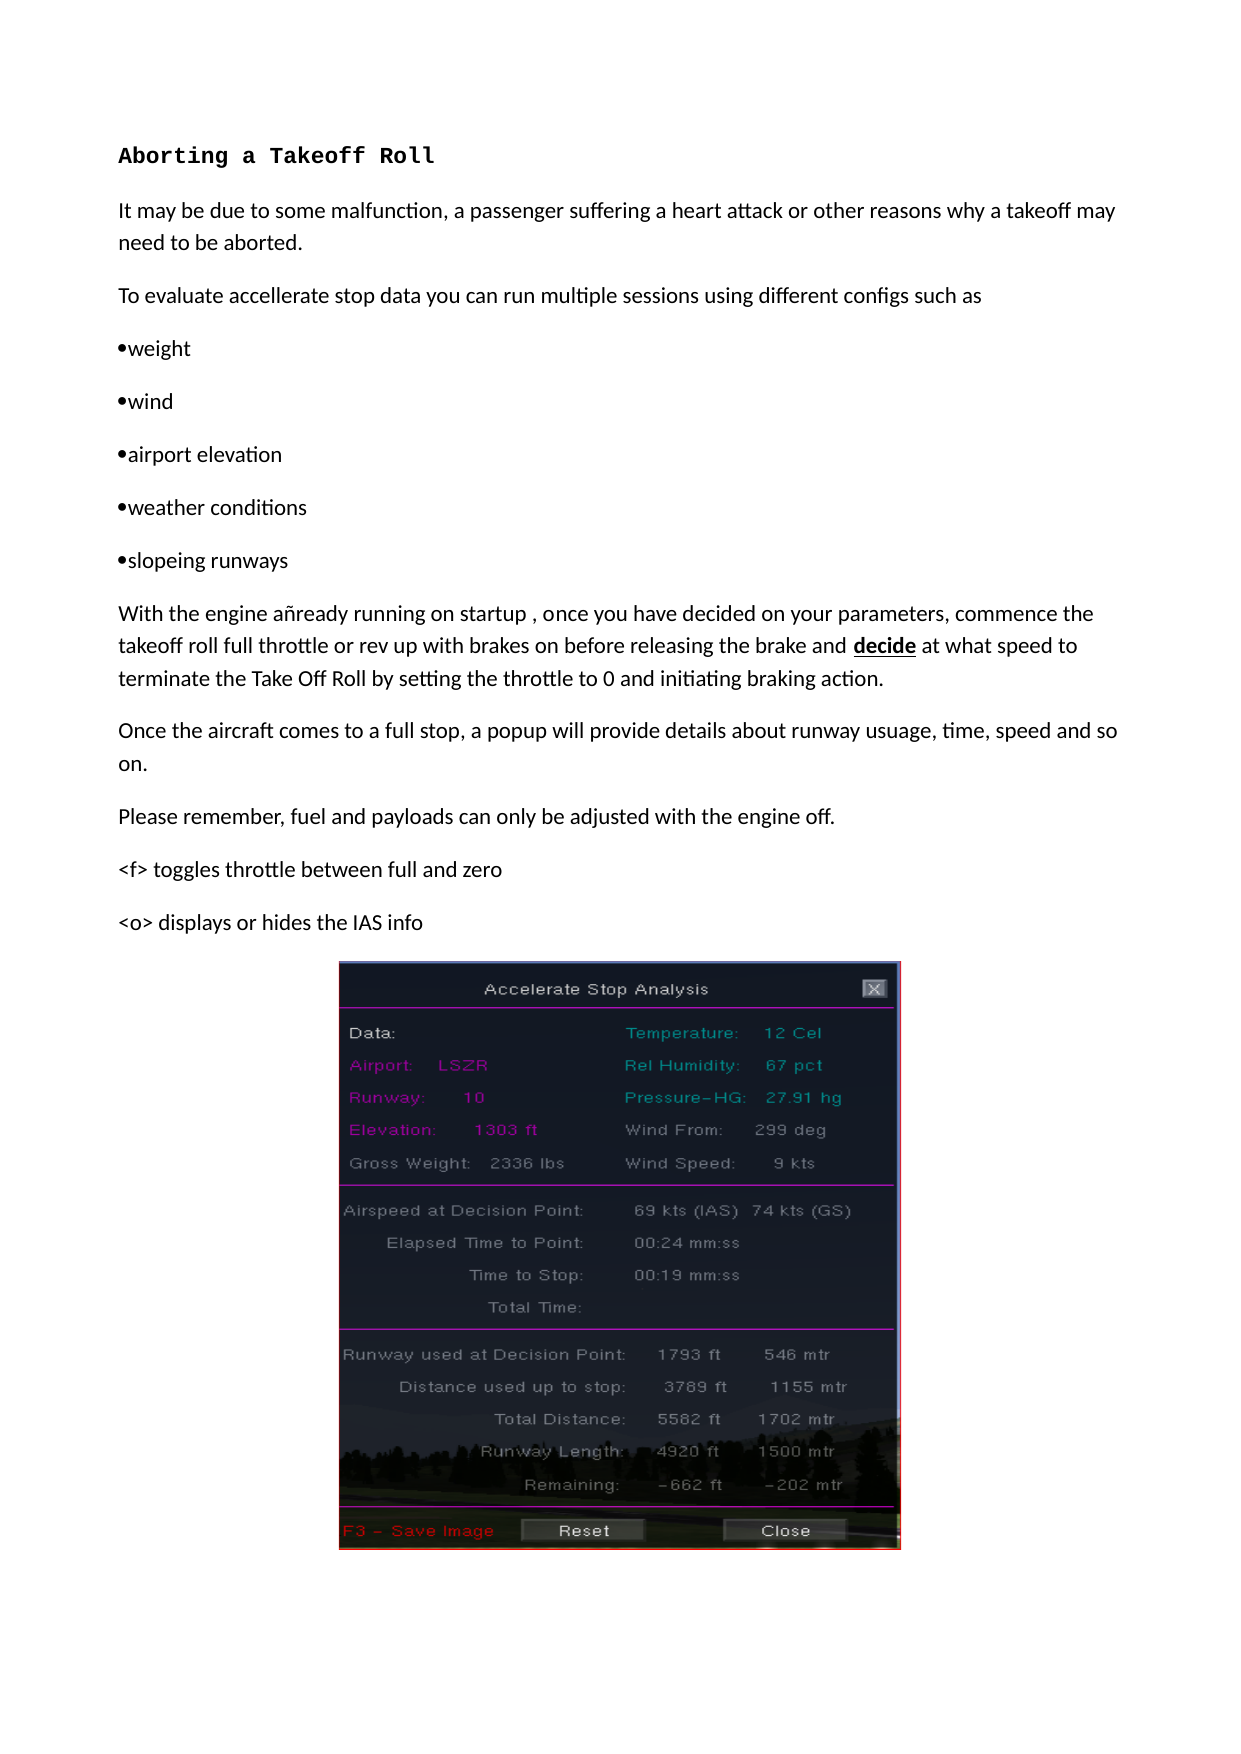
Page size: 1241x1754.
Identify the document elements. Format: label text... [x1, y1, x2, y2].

text It may be due to some malfunction, a passenger suffering a heart attack or other reasons why a takeoff may need to be aborted. [118, 196, 1122, 256]
picture [338, 961, 902, 1550]
text <o> displays or hides the IAS info [118, 908, 1122, 936]
list wind [118, 387, 1122, 415]
text With the engine añready running on startup , once you have decided on your parameters, commence the takeoff roll full throttle or rev up with brakes on before releasing the brake and decide at what speed to terminate the Take Off Roll by setting the throttle to 0 and initiating braking action. [118, 599, 1122, 692]
text Aborting a Takeoff Roll [118, 144, 1122, 170]
text To evaluate accellerate stop data you can run multiple sessions using different configs such as [118, 281, 1122, 309]
list airport elevation [118, 440, 1122, 468]
text Once the aircraft comes to a full stop, a popup will provide details about runway usuage, time, speed and so on. [118, 717, 1122, 777]
text <f> toggles throttle between full and zero [118, 855, 1122, 883]
list weather conditions [118, 493, 1122, 521]
text Please remember, fuel and payloads can only be adjusted with the engine off. [118, 802, 1122, 830]
list slopeing runways [118, 546, 1122, 574]
list weight [118, 334, 1122, 362]
